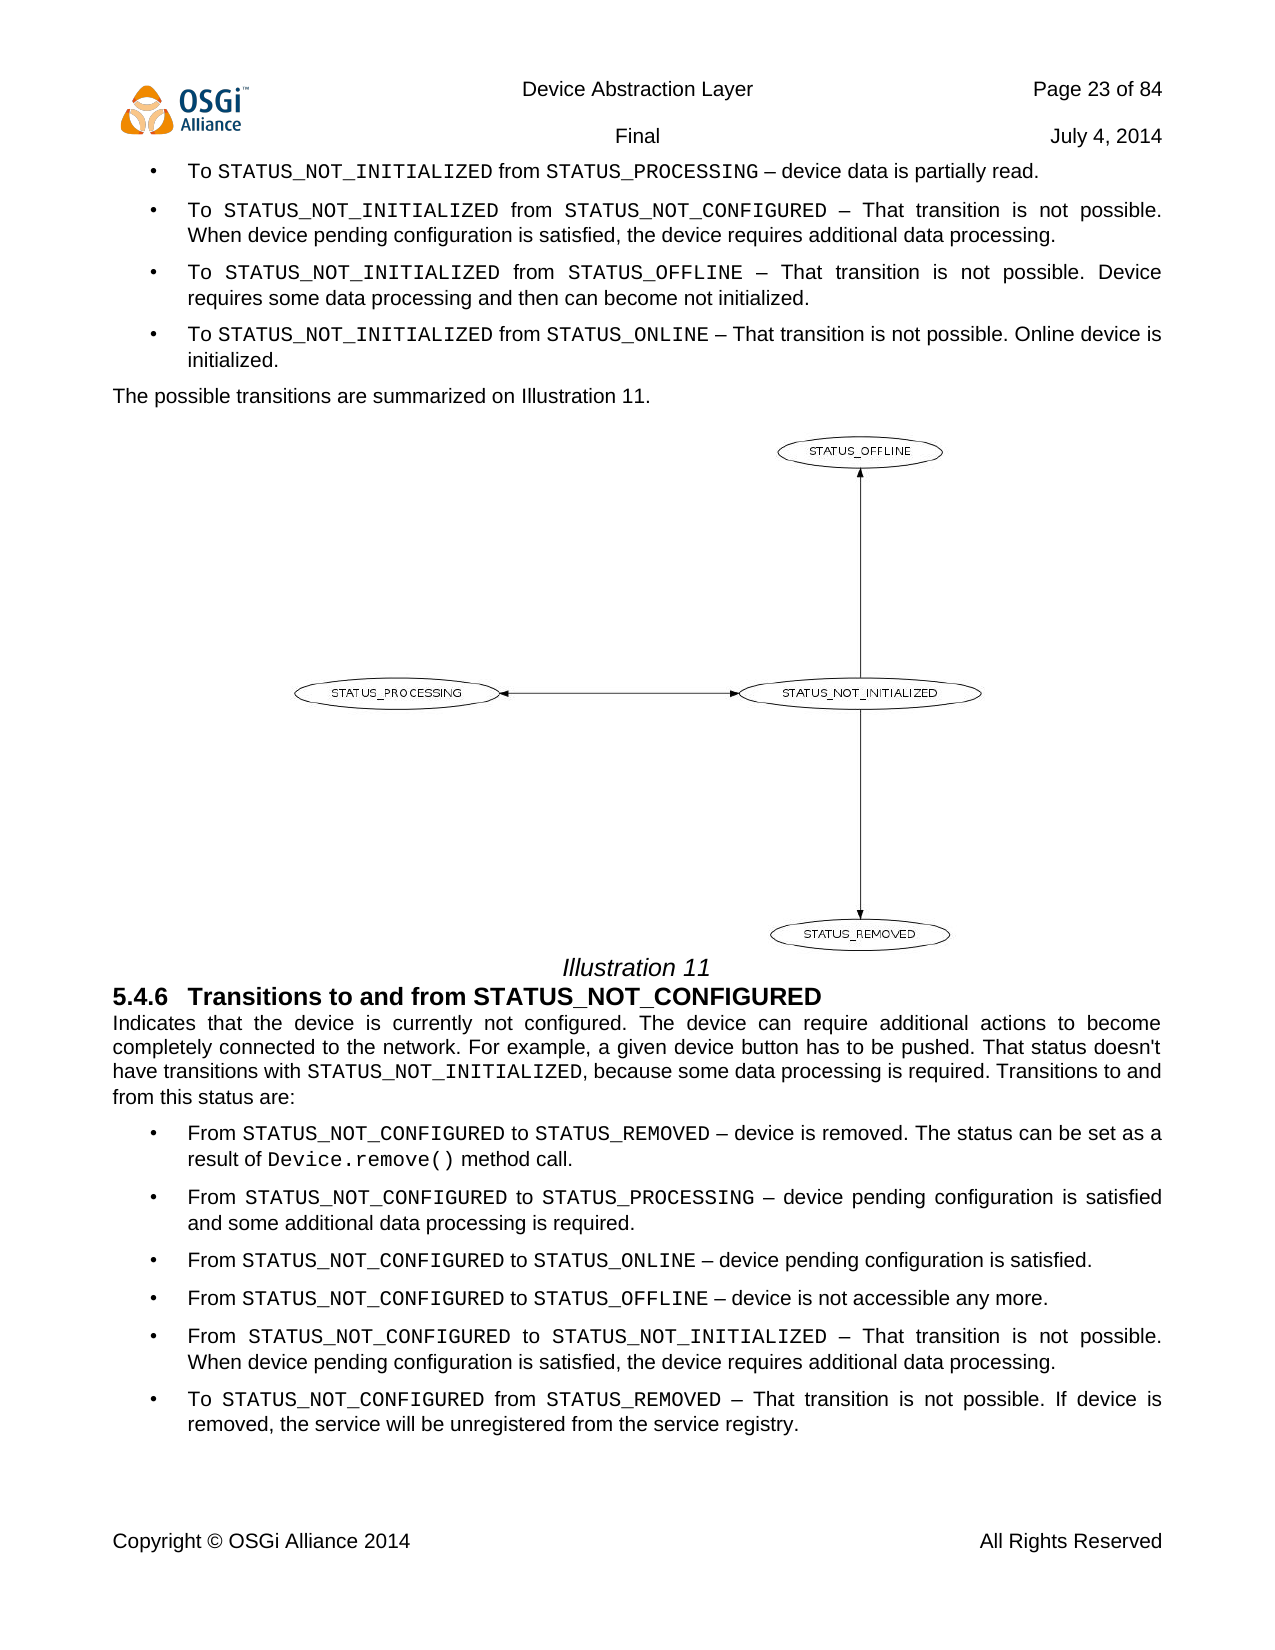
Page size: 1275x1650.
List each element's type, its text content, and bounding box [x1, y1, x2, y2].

list To STATUS_NOT_INITIALIZED from STATUS_PROCESSING – device data is partially read. [150, 159, 1162, 185]
list To STATUS_NOT_INITIALIZED from STATUS_ONLINE – That transition is not possible. Online device is initialized. [150, 322, 1162, 372]
list To STATUS_NOT_INITIALIZED from STATUS_NOT_CONFIGURED – That transition is not possible. When device pending configuration is satisfied, the device requires additional data processing. [150, 197, 1162, 247]
picture [113, 78, 257, 142]
picture [290, 432, 985, 954]
text The possible transitions are summarized on Illustration 11. [112, 384, 1162, 408]
list To STATUS_NOT_CONFIGURED from STATUS_REMOVED – That transition is not possible. If device is removed, the service will be unregistered from the service registry. [150, 1386, 1162, 1436]
list From STATUS_NOT_CONFIGURED to STATUS_OFFLINE – device is not accessible any more. [150, 1286, 1162, 1312]
text Illustration 11 [290, 954, 985, 982]
list From STATUS_NOT_CONFIGURED to STATUS_ONLINE – device pending configuration is satisfied. [150, 1247, 1162, 1273]
list From STATUS_NOT_CONFIGURED to STATUS_PROCESSING – device pending configuration is satisfied and some additional data processing is required. [150, 1185, 1162, 1235]
text Indicates that the device is currently not configured. The device can require additional actions to become completely connected to the network. For example, a given device button has to be pushed. That status doesn't have transitions with STATUS_NOT_INITIALIZED, because some data processing is required. Transitions to and from this status are: [112, 1011, 1162, 1108]
subtitle Transitions to and from STATUS_NOT_CONFIGURED [112, 421, 1162, 1011]
list From STATUS_NOT_CONFIGURED to STATUS_NOT_INITIALIZED – That transition is not possible. When device pending configuration is satisfied, the device requires additional data processing. [150, 1324, 1162, 1374]
list From STATUS_NOT_CONFIGURED to STATUS_REMOVED – device is removed. The status can be set as a result of Device.remove() method call. [150, 1121, 1162, 1173]
list To STATUS_NOT_INITIALIZED from STATUS_OFFLINE – That transition is not possible. Device requires some data processing and then can become not initialized. [150, 260, 1162, 309]
